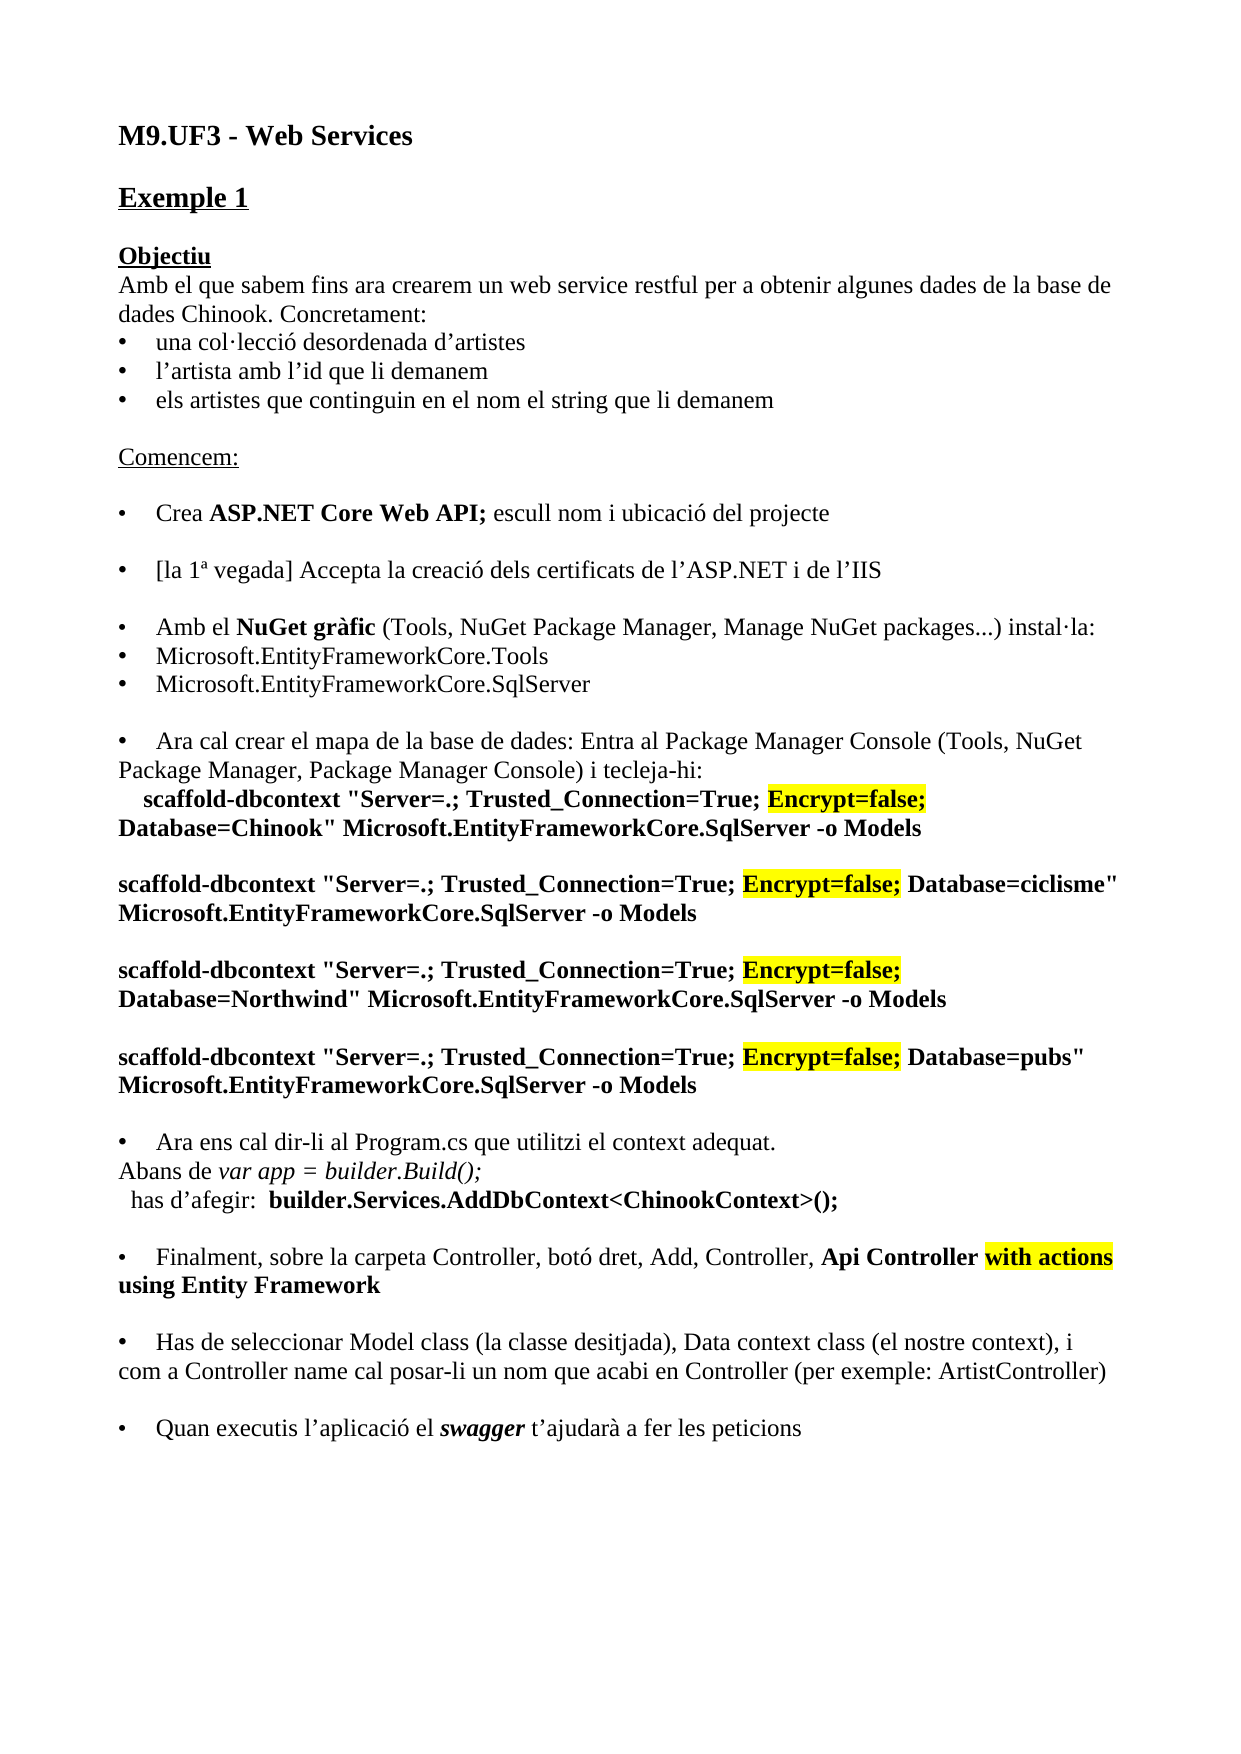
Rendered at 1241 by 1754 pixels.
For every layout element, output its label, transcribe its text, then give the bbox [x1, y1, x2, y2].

list Finalment, sobre la carpeta Controller, botó dret, Add, Controller, Api Controller with actions using Entity Framework [81, 1242, 1122, 1299]
text scaffold-dbcontext "Server=.; Trusted_Connection=True; Encrypt=false; Database=Northwind" Microsoft.EntityFrameworkCore.SqlServer -o Models [118, 956, 1122, 1013]
text Objectiu [118, 241, 1122, 270]
list Microsoft.EntityFrameworkCore.Tools [81, 641, 1122, 669]
text scaffold-dbcontext "Server=.; Trusted_Connection=True; Encrypt=false; Database=ciclisme" Microsoft.EntityFrameworkCore.SqlServer -o Models [118, 869, 1122, 927]
list una col·lecció desordenada d’artistes [81, 327, 1122, 356]
list els artistes que continguin en el nom el string que li demanem [81, 385, 1122, 414]
text scaffold-dbcontext "Server=.; Trusted_Connection=True; Encrypt=false; Database=Chinook" Microsoft.EntityFrameworkCore.SqlServer -o Models [118, 784, 1122, 841]
list Crea ASP.NET Core Web API; escull nom i ubicació del projecte [81, 498, 1122, 527]
text Amb el que sabem fins ara crearem un web service restful per a obtenir algunes dades de la base de dades Chinook. Concretament: [118, 270, 1122, 327]
list l’artista amb l’id que li demanem [81, 356, 1122, 385]
list Microsoft.EntityFrameworkCore.SqlServer [81, 669, 1122, 698]
list Ara cal crear el mapa de la base de dades: Entra al Package Manager Console (Tools, NuGet Package Manager, Package Manager Console) i tecleja-hi: [81, 726, 1122, 784]
list [la 1ª vegada] Accepta la creació dels certificats de l’ASP.NET i de l’IIS [81, 555, 1122, 584]
text scaffold-dbcontext "Server=.; Trusted_Connection=True; Encrypt=false; Database=pubs" Microsoft.EntityFrameworkCore.SqlServer -o Models [118, 1042, 1122, 1099]
text M9.UF3 - Web Services [118, 118, 1122, 152]
text has d’afegir: builder.Services.AddDbContext<ChinookContext>(); [118, 1185, 1122, 1214]
list Quan executis l’aplicació el swagger t’ajudarà a fer les peticions [81, 1413, 1122, 1441]
text Comencem: [118, 442, 1122, 471]
list Ara ens cal dir-li al Program.cs que utilitzi el context adequat. [81, 1127, 1122, 1156]
text Abans de var app = builder.Build(); [118, 1156, 1122, 1185]
list Has de seleccionar Model class (la classe desitjada), Data context class (el nostre context), i com a Controller name cal posar-li un nom que acabi en Controller (per exemple: ArtistController) [81, 1327, 1122, 1385]
text Exemple 1 [118, 180, 1122, 213]
list Amb el NuGet gràfic (Tools, NuGet Package Manager, Manage NuGet packages...) instal·la: [81, 612, 1122, 641]
